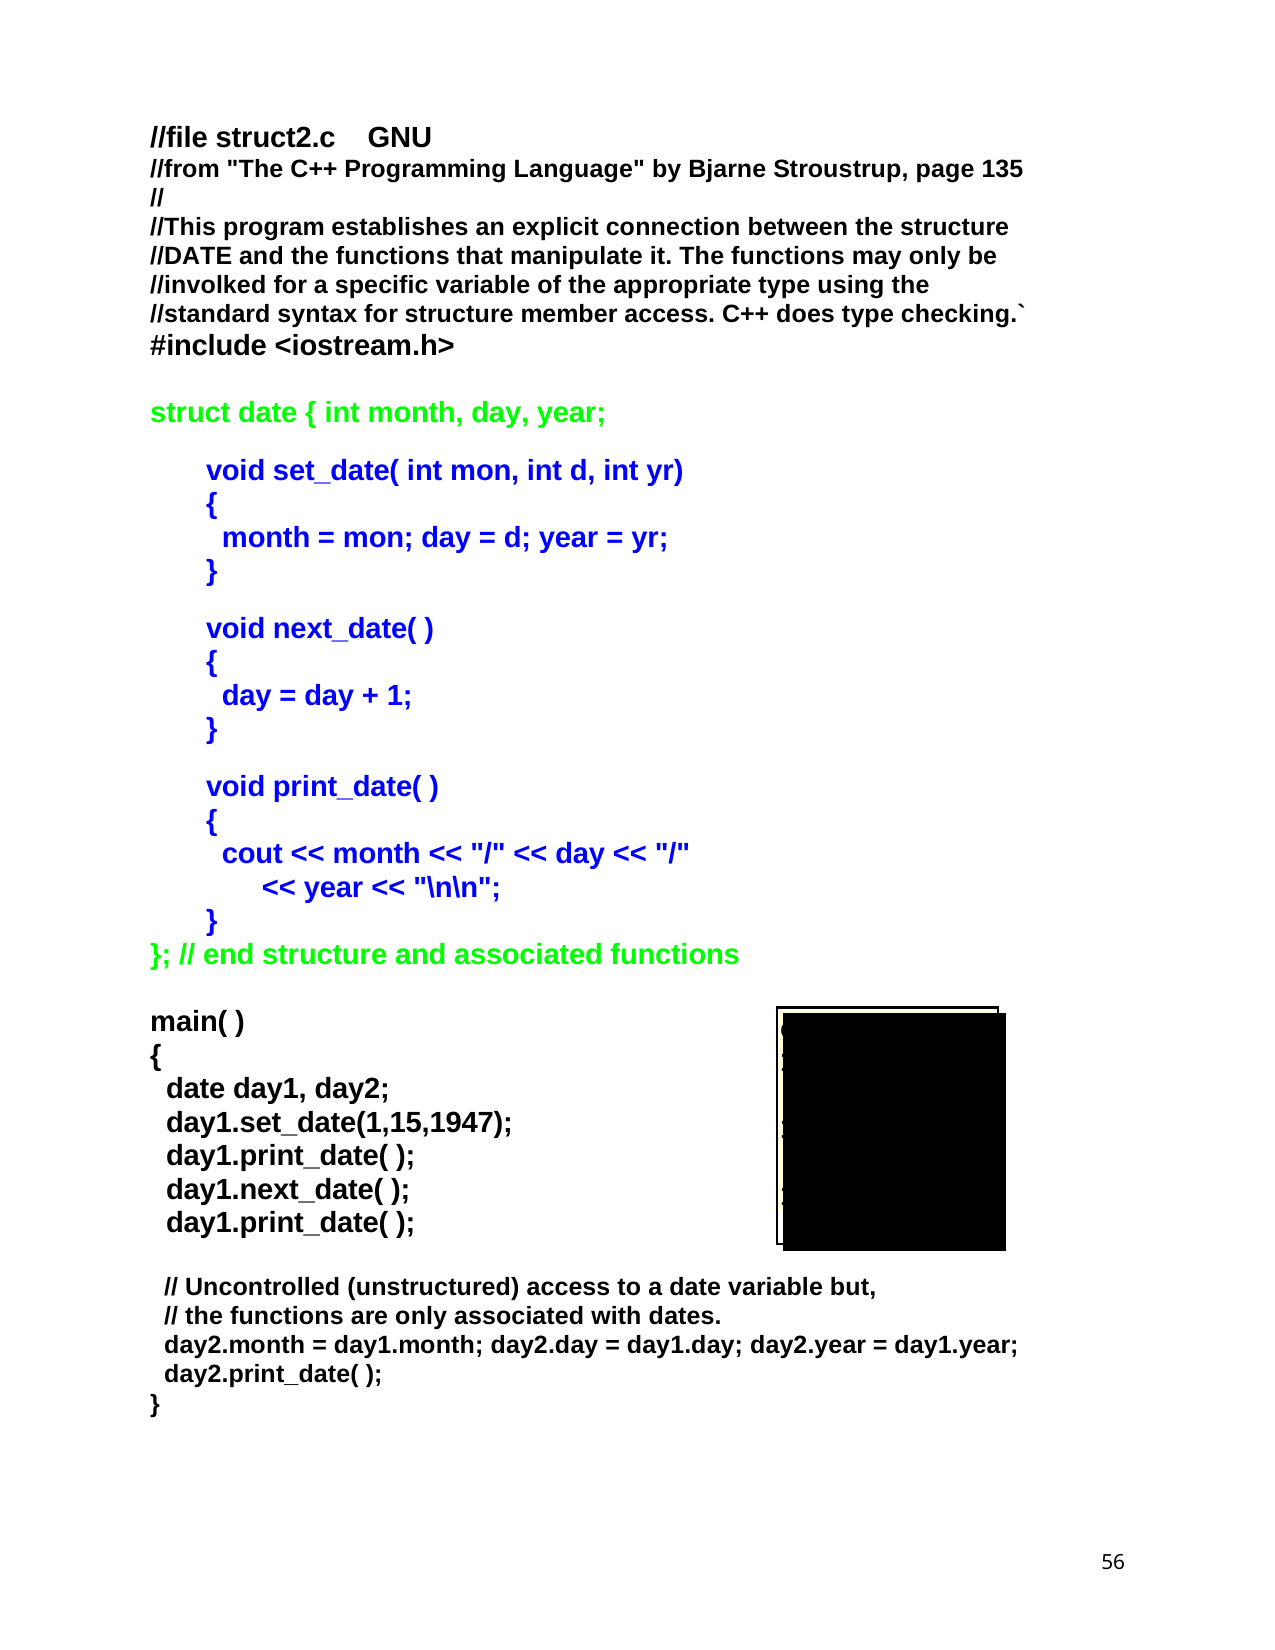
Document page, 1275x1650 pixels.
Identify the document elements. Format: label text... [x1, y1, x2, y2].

text }; // end structure and associated functions [150, 937, 1125, 970]
text day2.print_date( ); [150, 1359, 1125, 1388]
text day1.print_date( ); [150, 1205, 776, 1239]
text cout << month << "/" << day << "/" [150, 836, 1125, 870]
text } [150, 711, 1125, 745]
text void next_date( ) [150, 611, 1125, 644]
text [1006, 1172, 1125, 1205]
text main( ) [150, 1004, 1125, 1037]
text //from "The C++ Programming Language" by Bjarne Stroustrup, page 135 [150, 153, 1125, 183]
text [1006, 1104, 1125, 1138]
text //This program establishes an explicit connection between the structure [150, 212, 1125, 241]
text day1.next_date( ); [150, 1172, 776, 1205]
text void print_date( ) [150, 769, 1125, 803]
text } [150, 553, 1125, 587]
text // the functions are only associated with dates. [150, 1301, 1125, 1330]
text c:\>struct2 [780, 1011, 995, 1044]
text //file struct2.c GNU [150, 120, 1125, 153]
text day1.set_date(1,15,1947); [150, 1104, 776, 1138]
text month = mon; day = d; year = yr; [150, 520, 1125, 553]
text date day1, day2; [150, 1071, 776, 1104]
text // [150, 183, 1125, 212]
text [1006, 1138, 1125, 1172]
text day2.month = day1.month; day2.day = day1.day; day2.year = day1.year; [150, 1330, 1125, 1359]
text struct date { int month, day, year; [150, 395, 1125, 428]
text #include <iostream.h> [150, 328, 1125, 361]
text void set_date( int mon, int d, int yr) [150, 453, 1125, 486]
text << year << "\n\n"; [150, 870, 1125, 903]
text { [150, 803, 1125, 836]
text day1.print_date( ); [150, 1138, 776, 1172]
text // Uncontrolled (unstructured) access to a date variable but, [150, 1272, 1125, 1301]
text [1006, 1071, 1125, 1104]
text [1006, 1205, 1125, 1239]
text //DATE and the functions that manipulate it. The functions may only be [150, 241, 1125, 270]
text } [150, 1388, 1125, 1417]
text { [150, 486, 1125, 520]
text [1006, 1037, 1125, 1071]
text //involked for a specific variable of the appropriate type using the [150, 270, 1125, 299]
text { [150, 644, 1125, 678]
text } [150, 903, 1125, 937]
text { [150, 1037, 776, 1071]
text //standard syntax for structure member access. C++ does type checking.` [150, 299, 1125, 328]
text day = day + 1; [150, 678, 1125, 711]
